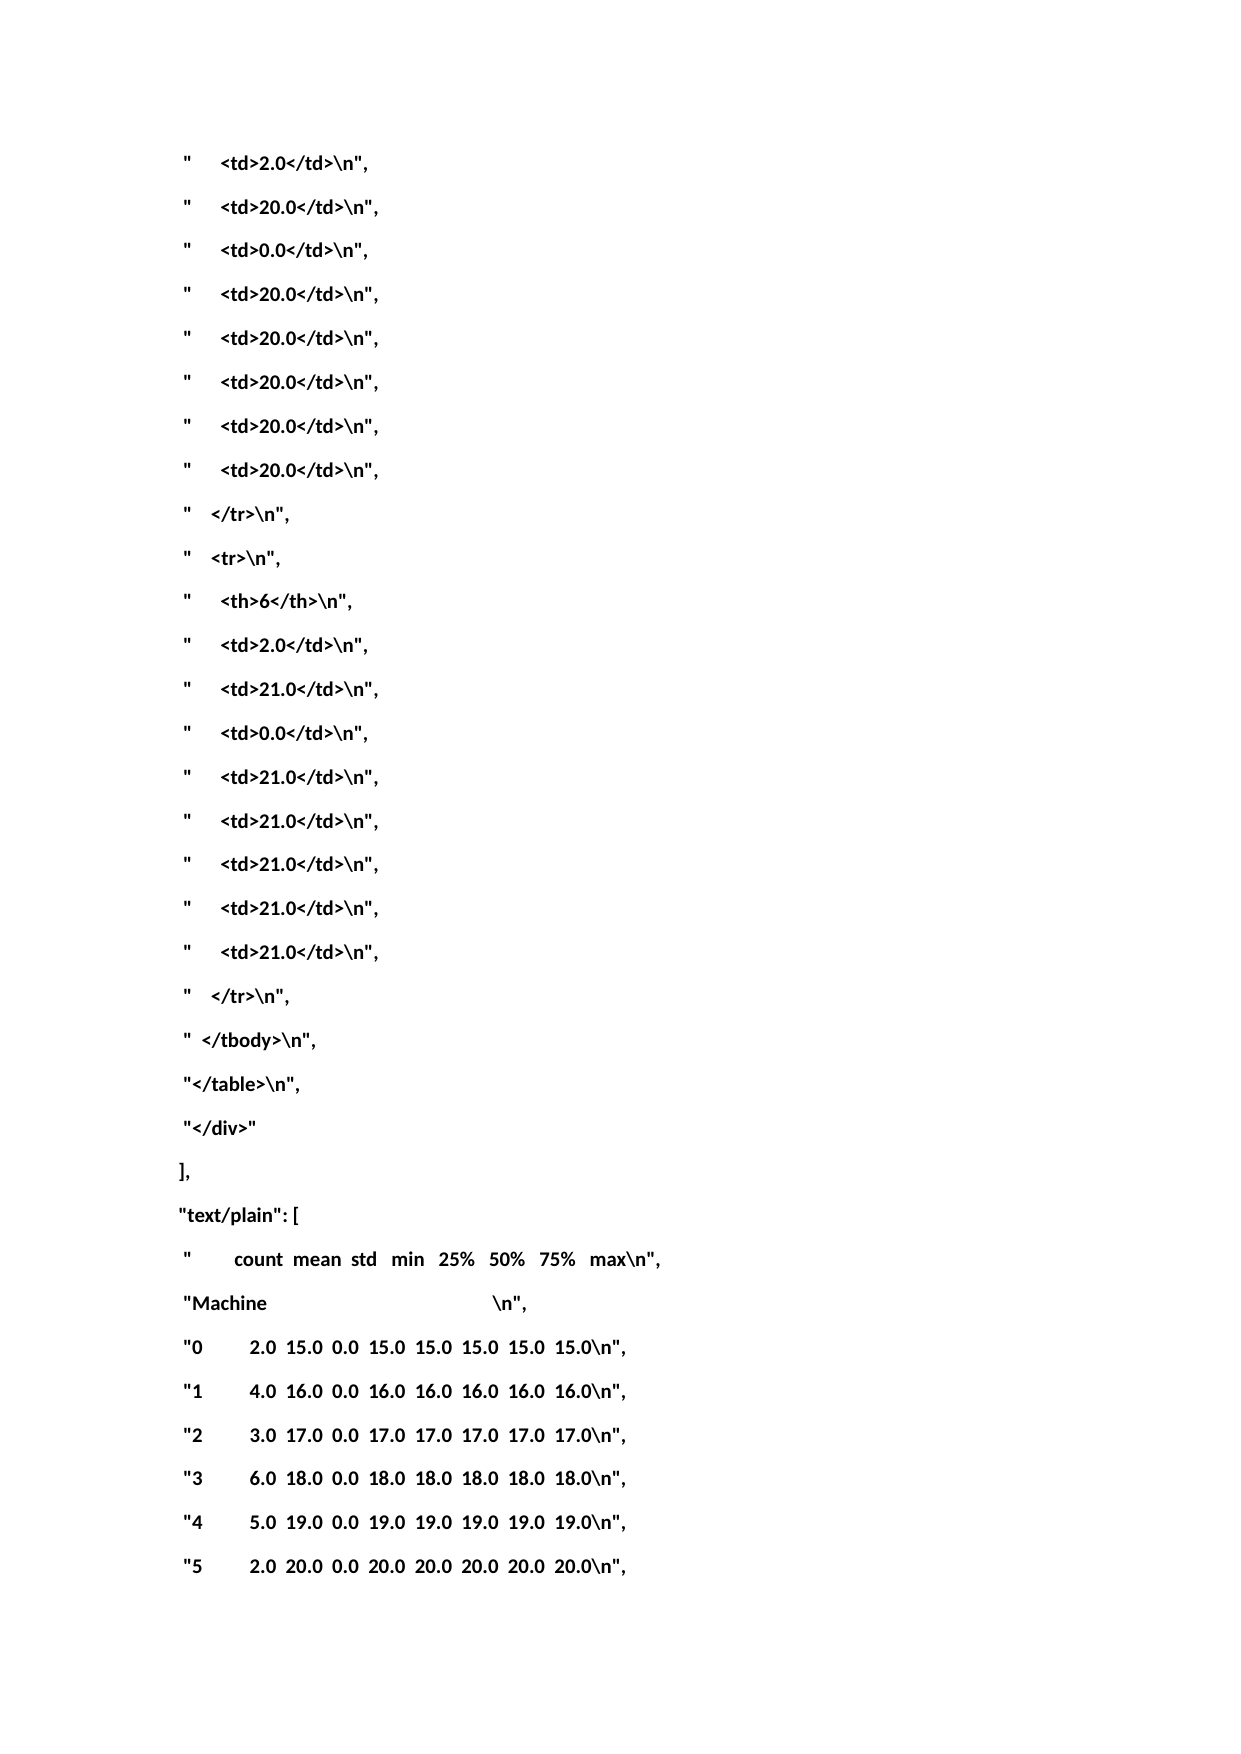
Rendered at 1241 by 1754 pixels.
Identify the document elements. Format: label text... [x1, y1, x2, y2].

text " <td>20.0</td>\n", [150, 457, 1090, 482]
text " count mean std min 25% 50% 75% max\n", [150, 1246, 1090, 1272]
text " <td>20.0</td>\n", [150, 194, 1090, 219]
text " <th>6</th>\n", [150, 588, 1090, 614]
text "Machine \n", [150, 1290, 1090, 1316]
text " <td>21.0</td>\n", [150, 896, 1090, 921]
text " <td>21.0</td>\n", [150, 808, 1090, 833]
text "3 6.0 18.0 0.0 18.0 18.0 18.0 18.0 18.0\n", [150, 1466, 1090, 1491]
text " <td>20.0</td>\n", [150, 413, 1090, 438]
text " </tr>\n", [150, 983, 1090, 1009]
text "</div>" [150, 1115, 1090, 1140]
text "</table>\n", [150, 1071, 1090, 1096]
text "2 3.0 17.0 0.0 17.0 17.0 17.0 17.0 17.0\n", [150, 1422, 1090, 1447]
text "4 5.0 19.0 0.0 19.0 19.0 19.0 19.0 19.0\n", [150, 1509, 1090, 1535]
text " <td>21.0</td>\n", [150, 676, 1090, 702]
text "text/plain": [ [150, 1202, 1090, 1228]
text " <tr>\n", [150, 545, 1090, 570]
text " <td>21.0</td>\n", [150, 939, 1090, 965]
text " <td>2.0</td>\n", [150, 150, 1090, 175]
text " <td>0.0</td>\n", [150, 720, 1090, 746]
text "1 4.0 16.0 0.0 16.0 16.0 16.0 16.0 16.0\n", [150, 1378, 1090, 1403]
text " </tr>\n", [150, 501, 1090, 526]
text " <td>21.0</td>\n", [150, 852, 1090, 877]
text " </tbody>\n", [150, 1027, 1090, 1052]
text "5 2.0 20.0 0.0 20.0 20.0 20.0 20.0 20.0\n", [150, 1553, 1090, 1579]
text " <td>20.0</td>\n", [150, 369, 1090, 395]
text ], [150, 1159, 1090, 1184]
text "0 2.0 15.0 0.0 15.0 15.0 15.0 15.0 15.0\n", [150, 1334, 1090, 1359]
text " <td>2.0</td>\n", [150, 632, 1090, 658]
text " <td>0.0</td>\n", [150, 238, 1090, 263]
text " <td>20.0</td>\n", [150, 282, 1090, 307]
text " <td>21.0</td>\n", [150, 764, 1090, 789]
text " <td>20.0</td>\n", [150, 325, 1090, 351]
